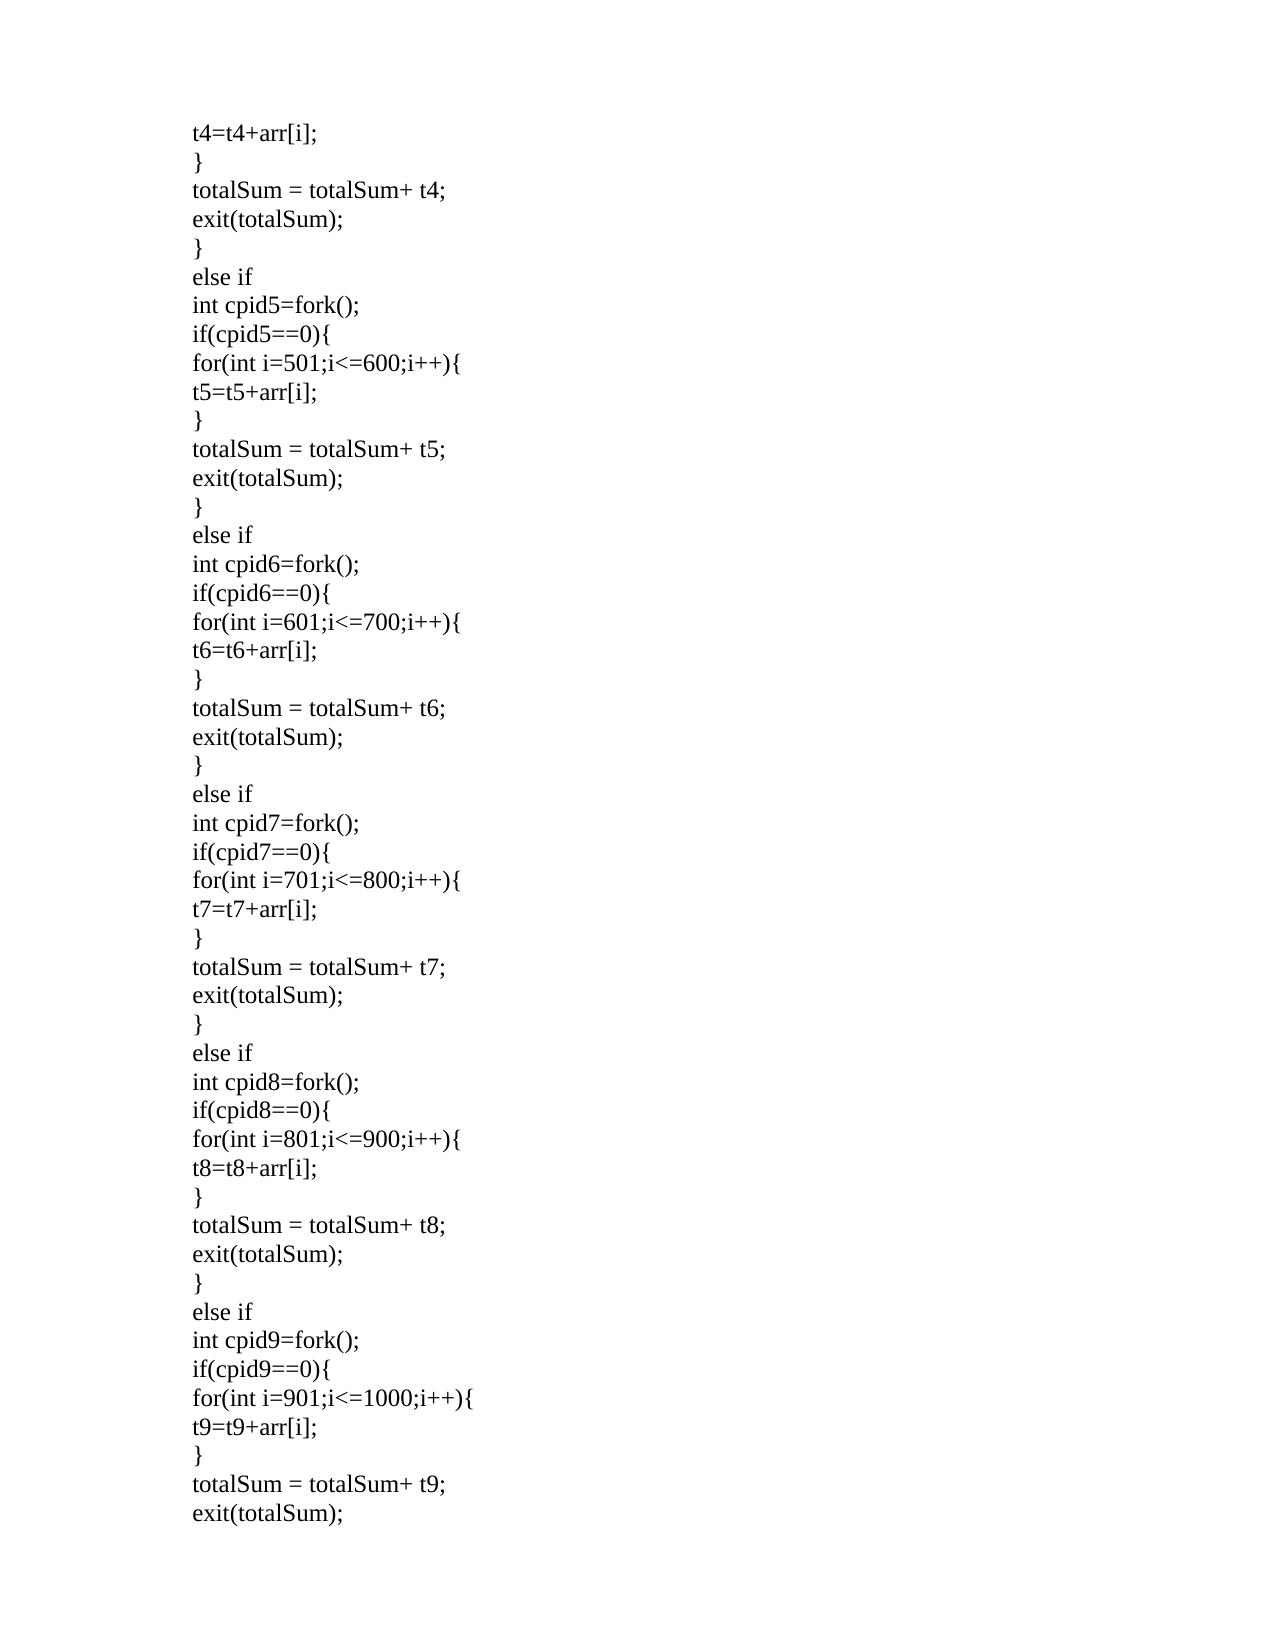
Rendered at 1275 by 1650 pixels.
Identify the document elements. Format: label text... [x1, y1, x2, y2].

text t4=t4+arr[i]; [118, 118, 1157, 147]
text for(int i=801;i<=900;i++){ [118, 1124, 1157, 1153]
text exit(totalSum); [118, 1239, 1157, 1268]
text t6=t6+arr[i]; [118, 636, 1157, 664]
text } [118, 492, 1157, 521]
text totalSum = totalSum+ t5; [118, 434, 1157, 463]
text } [118, 923, 1157, 952]
text totalSum = totalSum+ t6; [118, 693, 1157, 722]
text } [118, 664, 1157, 693]
text t7=t7+arr[i]; [118, 894, 1157, 923]
text for(int i=501;i<=600;i++){ [118, 348, 1157, 377]
text else if [118, 779, 1157, 808]
text totalSum = totalSum+ t7; [118, 952, 1157, 981]
text int cpid5=fork(); [118, 291, 1157, 319]
text if(cpid5==0){ [118, 319, 1157, 348]
text totalSum = totalSum+ t8; [118, 1211, 1157, 1239]
text else if [118, 521, 1157, 549]
text exit(totalSum); [118, 981, 1157, 1009]
text else if [118, 1038, 1157, 1067]
text } [118, 1441, 1157, 1469]
text if(cpid9==0){ [118, 1354, 1157, 1383]
text } [118, 1182, 1157, 1211]
text if(cpid7==0){ [118, 837, 1157, 866]
text } [118, 147, 1157, 176]
text exit(totalSum); [118, 1498, 1157, 1527]
text for(int i=901;i<=1000;i++){ [118, 1383, 1157, 1412]
text } [118, 1268, 1157, 1297]
text exit(totalSum); [118, 722, 1157, 751]
text exit(totalSum); [118, 204, 1157, 233]
text if(cpid6==0){ [118, 578, 1157, 607]
text exit(totalSum); [118, 463, 1157, 492]
text t8=t8+arr[i]; [118, 1153, 1157, 1182]
text else if [118, 1297, 1157, 1326]
text totalSum = totalSum+ t9; [118, 1469, 1157, 1498]
text int cpid9=fork(); [118, 1326, 1157, 1354]
text } [118, 233, 1157, 262]
text t5=t5+arr[i]; [118, 377, 1157, 406]
text int cpid6=fork(); [118, 549, 1157, 578]
text totalSum = totalSum+ t4; [118, 176, 1157, 204]
text else if [118, 262, 1157, 291]
text for(int i=601;i<=700;i++){ [118, 607, 1157, 636]
text int cpid8=fork(); [118, 1067, 1157, 1096]
text } [118, 406, 1157, 434]
text } [118, 751, 1157, 779]
text t9=t9+arr[i]; [118, 1412, 1157, 1441]
text int cpid7=fork(); [118, 808, 1157, 837]
text } [118, 1009, 1157, 1038]
text for(int i=701;i<=800;i++){ [118, 866, 1157, 894]
text if(cpid8==0){ [118, 1096, 1157, 1124]
